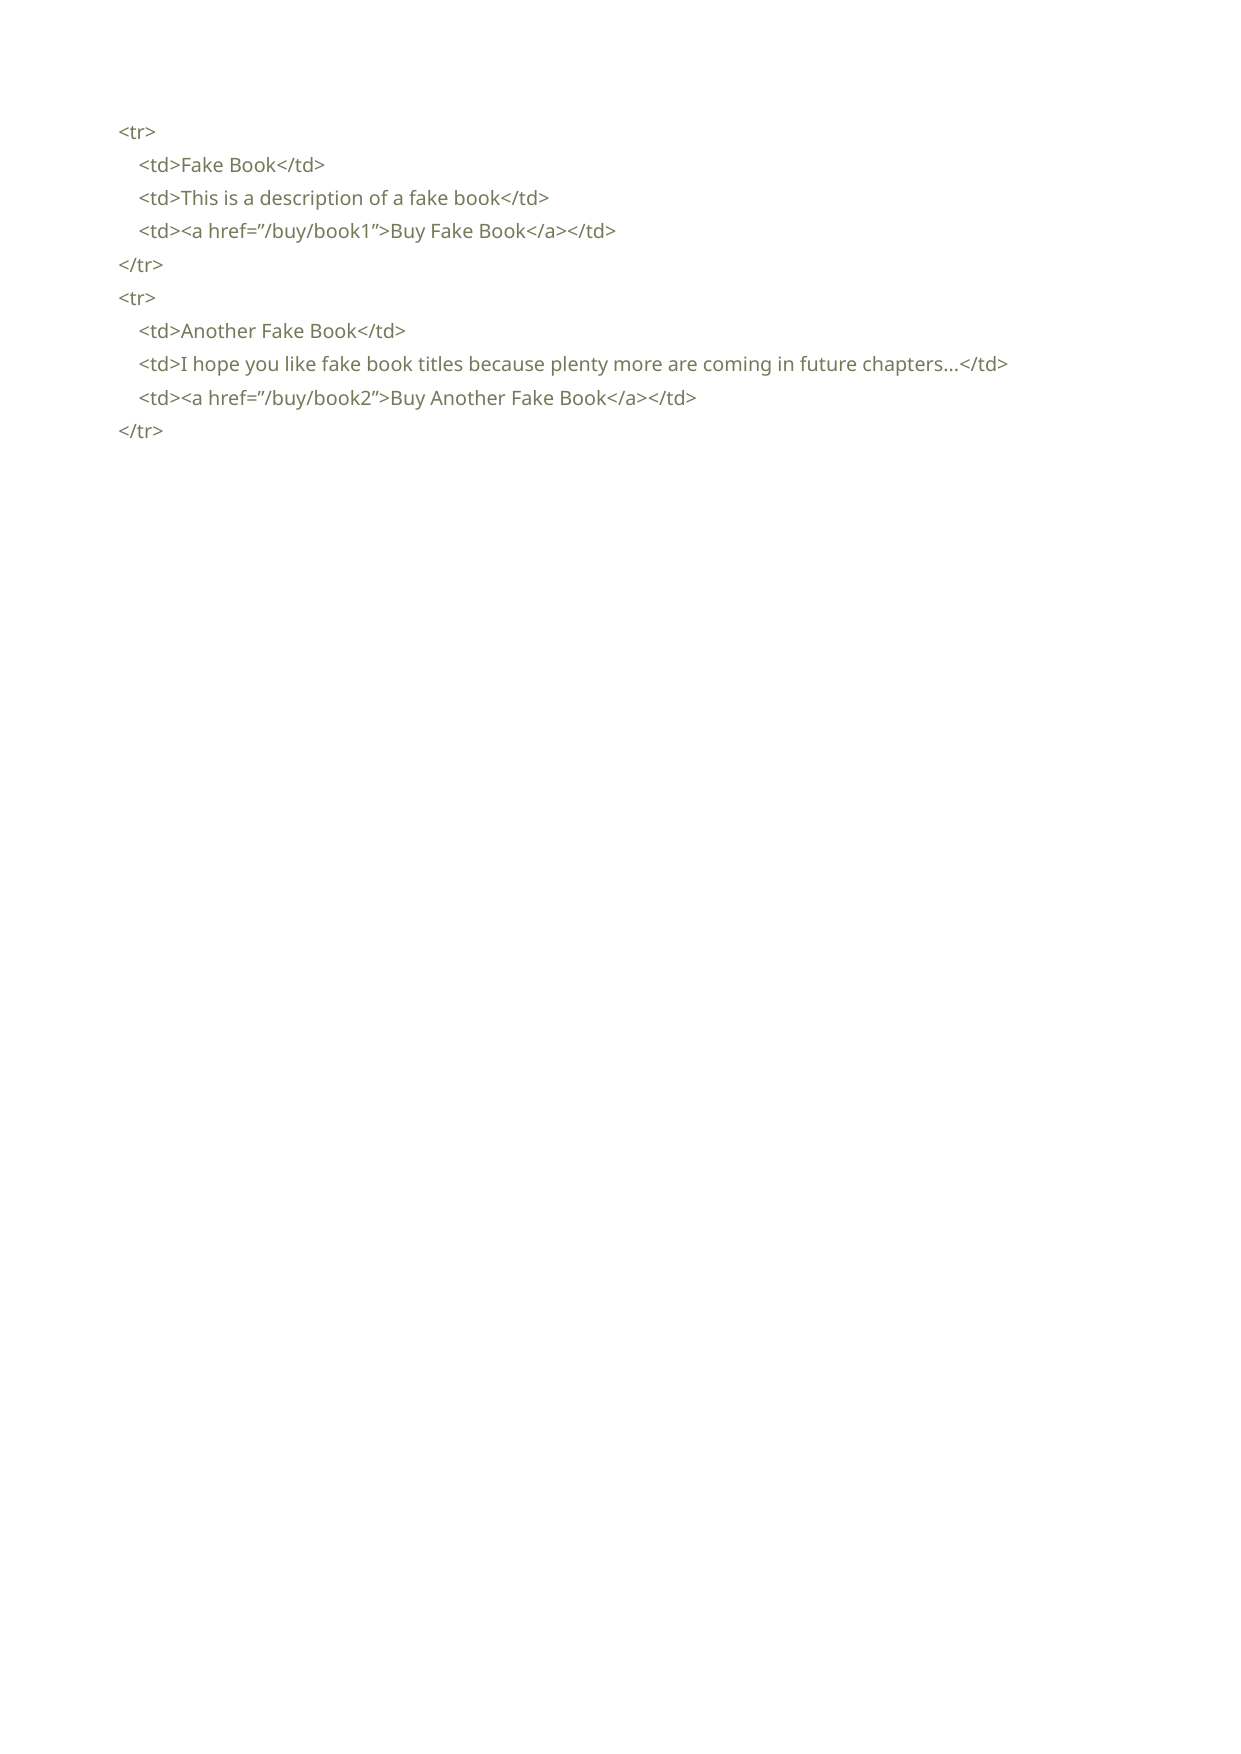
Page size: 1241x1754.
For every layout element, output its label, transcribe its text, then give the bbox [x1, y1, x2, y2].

text <td>Fake Book</td> [118, 151, 1084, 178]
text <td>I hope you like fake book titles because plenty more are coming in future chapters...</td> [118, 351, 1084, 378]
text <tr> [118, 284, 1084, 311]
text <td>Another Fake Book</td> [118, 317, 1084, 344]
text <td>This is a description of a fake book</td> [118, 184, 1084, 212]
text <tr> [118, 118, 1084, 145]
text <td><a href=”/buy/book2”>Buy Another Fake Book</a></td> [118, 384, 1084, 411]
text </tr> [118, 251, 1084, 278]
text </tr> [118, 417, 1084, 444]
text <td><a href=”/buy/book1”>Buy Fake Book</a></td> [118, 218, 1084, 245]
